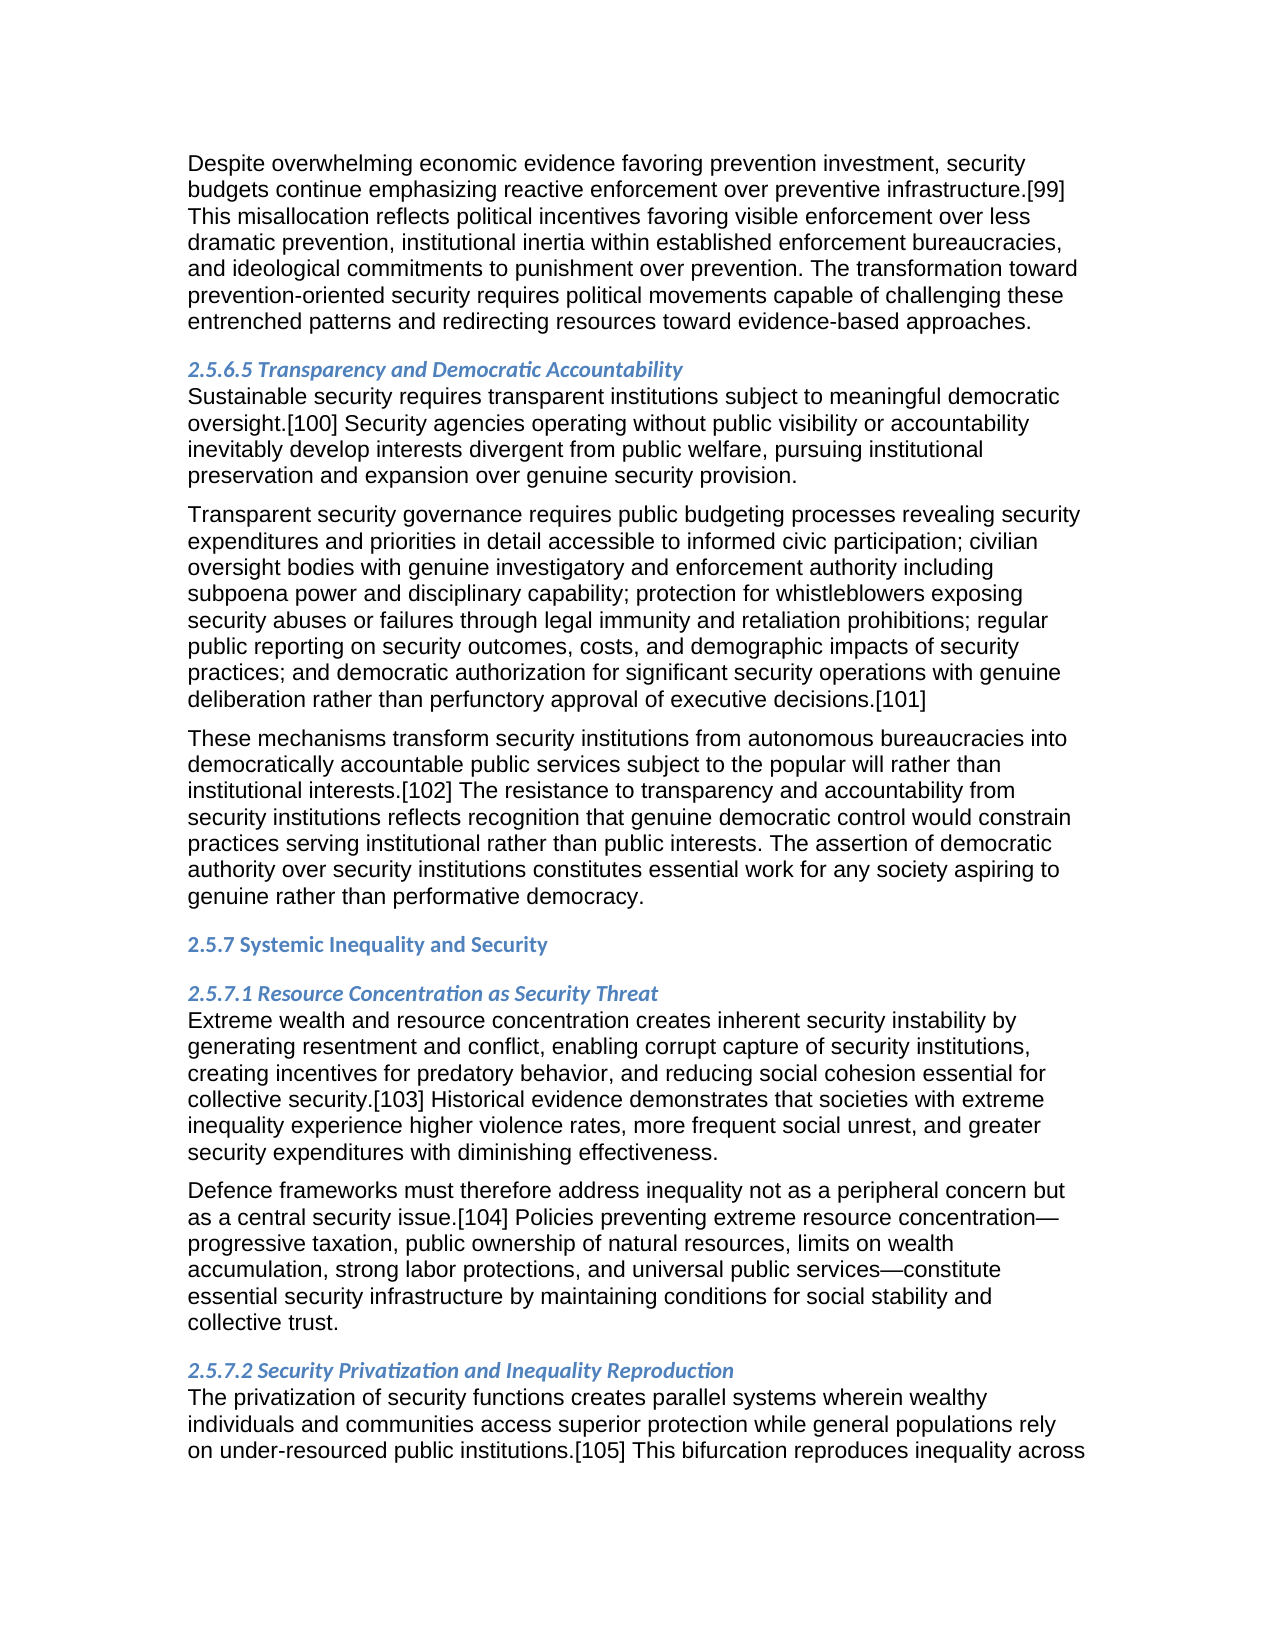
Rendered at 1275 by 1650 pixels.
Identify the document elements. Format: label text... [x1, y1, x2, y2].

text Despite overwhelming economic evidence favoring prevention investment, security budgets continue emphasizing reactive enforcement over preventive infrastructure.[99] This misallocation reflects political incentives favoring visible enforcement over less dramatic prevention, institutional inertia within established enforcement bureaucracies, and ideological commitments to punishment over prevention. The transformation toward prevention-oriented security requires political movements capable of challenging these entrenched patterns and redirecting resources toward evidence-based approaches. [187, 150, 1087, 334]
text The privatization of security functions creates parallel systems wherein wealthy individuals and communities access superior protection while general populations rely on under-resourced public institutions.[105] This bifurcation reproduces inequality across [187, 1384, 1087, 1463]
text Transparent security governance requires public budgeting processes revealing security expenditures and priorities in detail accessible to informed civic participation; civilian oversight bodies with genuine investigatory and enforcement authority including subpoena power and disciplinary capability; protection for whistleblowers exposing security abuses or failures through legal immunity and retaliation prohibitions; regular public reporting on security outcomes, costs, and demographic impacts of security practices; and democratic authorization for significant security operations with genuine deliberation rather than perfunctory approval of executive decisions.[101] [187, 501, 1087, 712]
text Sustainable security requires transparent institutions subject to meaningful democratic oversight.[100] Security agencies operating without public visibility or accountability inevitably develop interests divergent from public welfare, pursuing institutional preservation and expansion over genuine security provision. [187, 383, 1087, 489]
subtitle 2.5.6.5 Transparency and Democratic Accountability [187, 355, 1087, 383]
text Defence frameworks must therefore address inequality not as a peripheral concern but as a central security issue.[104] Policies preventing extreme resource concentration—progressive taxation, public ownership of natural resources, limits on wealth accumulation, strong labor protections, and universal public services—constitute essential security infrastructure by maintaining conditions for social stability and collective trust. [187, 1177, 1087, 1336]
subtitle 2.5.7.1 Resource Concentration as Security Threat [187, 979, 1087, 1007]
text Extreme wealth and resource concentration creates inherent security instability by generating resentment and conflict, enabling corrupt capture of security institutions, creating incentives for predatory behavior, and reducing social cohesion essential for collective security.[103] Historical evidence demonstrates that societies with extreme inequality experience higher violence rates, more frequent social unrest, and greater security expenditures with diminishing effectiveness. [187, 1007, 1087, 1165]
subtitle 2.5.7.2 Security Privatization and Inequality Reproduction [187, 1356, 1087, 1384]
subtitle 2.5.7 Systemic Inequality and Security [187, 930, 1087, 958]
text These mechanisms transform security institutions from autonomous bureaucracies into democratically accountable public services subject to the popular will rather than institutional interests.[102] The resistance to transparency and accountability from security institutions reflects recognition that genuine democratic control would constrain practices serving institutional rather than public interests. The assertion of democratic authority over security institutions constitutes essential work for any society aspiring to genuine rather than performative democracy. [187, 724, 1087, 909]
